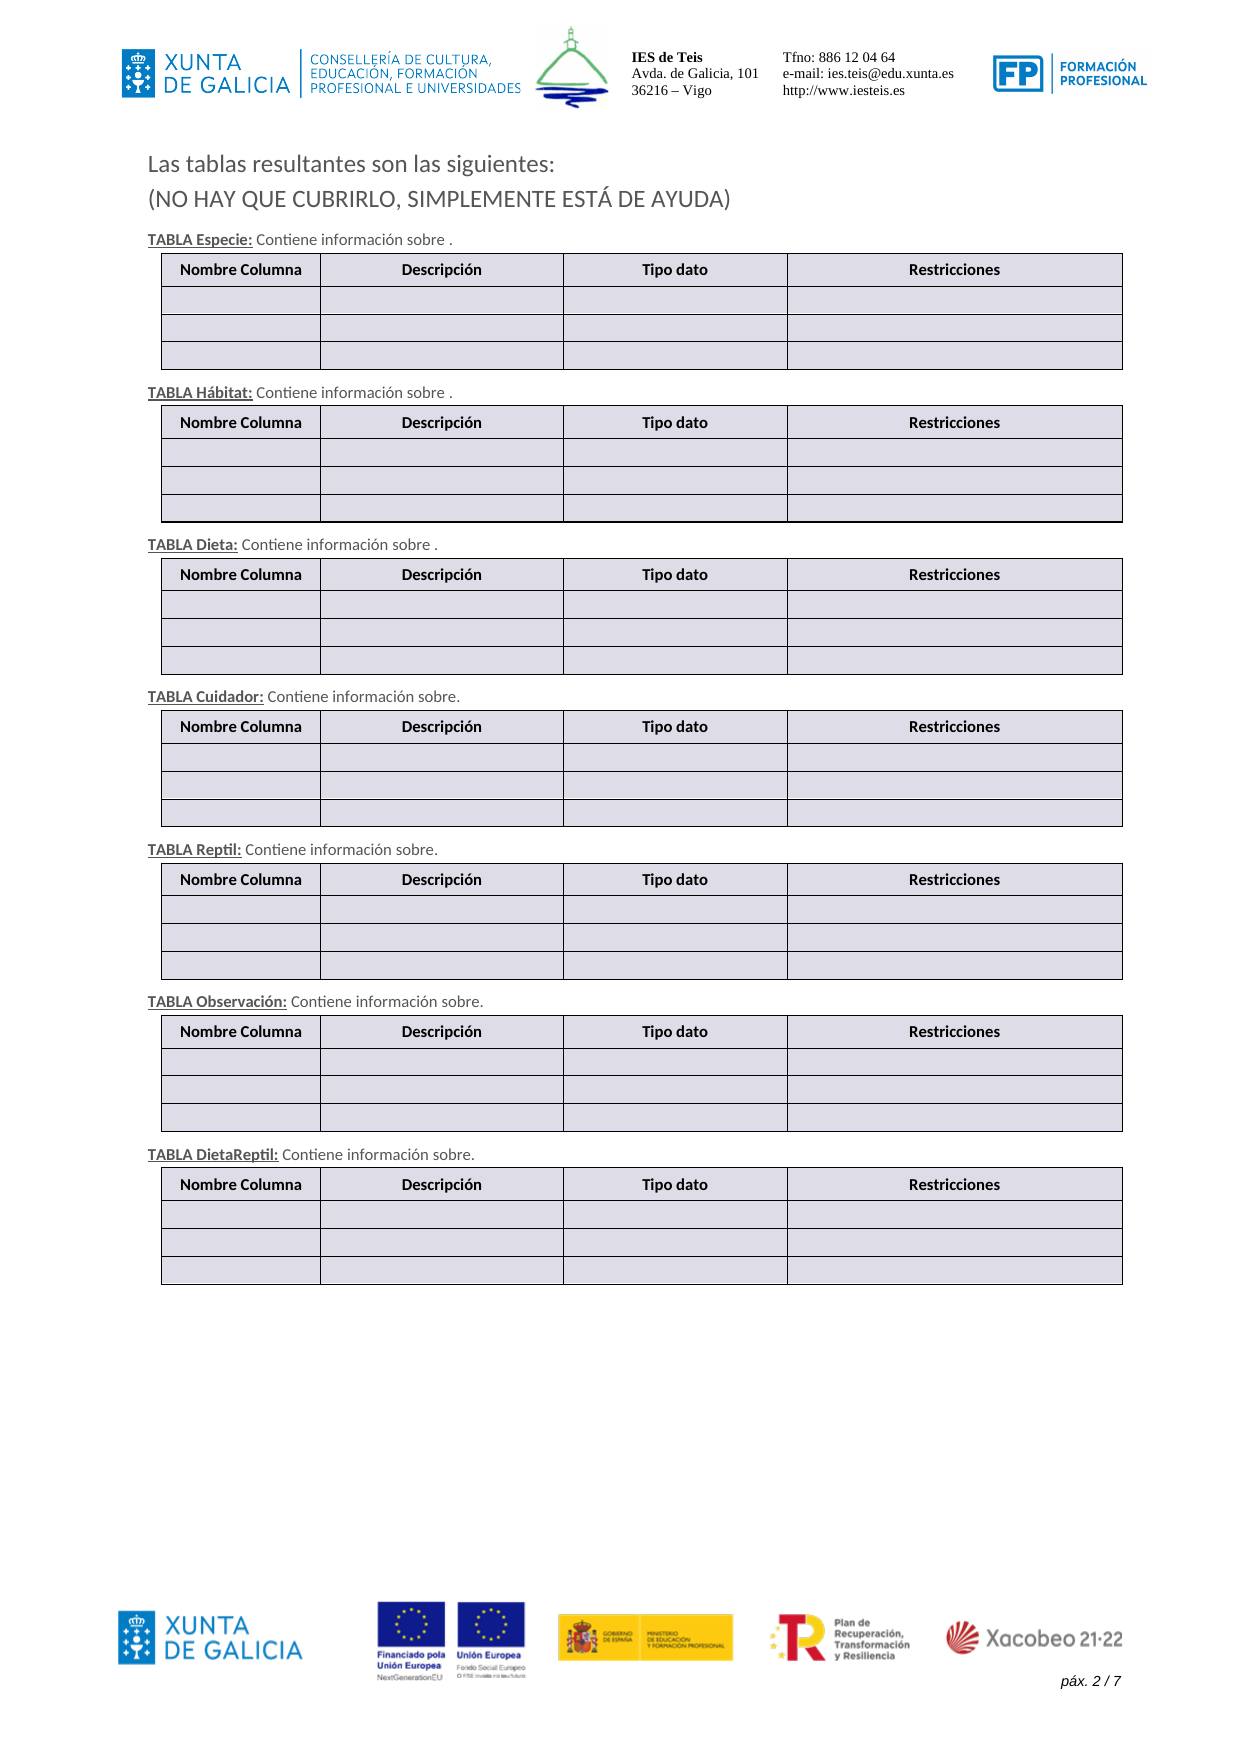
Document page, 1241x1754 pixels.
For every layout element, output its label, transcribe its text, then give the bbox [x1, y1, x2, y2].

table_cell [162, 1076, 320, 1103]
table_cell [788, 1229, 1122, 1256]
table_cell [321, 619, 563, 646]
table_cell [321, 1049, 563, 1075]
table_cell [162, 619, 320, 646]
table_cell [788, 439, 1122, 466]
table_cell [788, 952, 1122, 979]
table_cell [564, 1201, 787, 1228]
table_cell [788, 647, 1122, 674]
table_header Tipo dato [564, 711, 787, 743]
table_cell [321, 467, 563, 494]
table_header Tipo dato [564, 864, 787, 895]
table_header Restricciones [788, 254, 1122, 286]
table_header Restricciones [788, 559, 1122, 590]
table_header Nombre Columna [162, 711, 320, 743]
table_cell [321, 1201, 563, 1228]
table_cell [564, 287, 787, 313]
text TABLA Observación: Contiene información sobre. [148, 991, 1122, 1012]
table_cell [162, 287, 320, 313]
text TABLA Especie: Contiene información sobre . [148, 229, 1122, 250]
table_cell [162, 342, 320, 369]
table_header Restricciones [788, 864, 1122, 895]
table_cell [564, 1229, 787, 1256]
table_cell [564, 439, 787, 466]
picture [534, 25, 611, 110]
table_cell [162, 467, 320, 494]
table_cell [788, 1104, 1122, 1131]
table_cell [321, 1104, 563, 1131]
table_cell [788, 287, 1122, 313]
table_cell [788, 1257, 1122, 1283]
table_cell [564, 772, 787, 798]
table_header Descripción [321, 711, 563, 743]
table_header Tipo dato [564, 1016, 787, 1048]
table_header Restricciones [788, 1168, 1122, 1200]
table_cell [788, 467, 1122, 494]
table_header Nombre Columna [162, 1168, 320, 1200]
text TABLA Cuidador: Contiene información sobre. [148, 687, 1122, 707]
table_header Tipo dato [564, 559, 787, 590]
table_cell [162, 1104, 320, 1131]
table_header Nombre Columna [162, 559, 320, 590]
table_cell [321, 800, 563, 826]
table_header Descripción [321, 1016, 563, 1048]
table_cell [321, 591, 563, 618]
picture [118, 1591, 1123, 1687]
table_cell [564, 952, 787, 979]
table_cell [321, 647, 563, 674]
table_cell [321, 1076, 563, 1103]
table_header Nombre Columna [162, 406, 320, 438]
table_header Tipo dato [564, 1168, 787, 1200]
table_cell [321, 495, 563, 521]
table_cell [162, 1229, 320, 1256]
table_cell [321, 315, 563, 341]
table_cell [162, 1201, 320, 1228]
table_header Restricciones [788, 1016, 1122, 1048]
table_cell [564, 896, 787, 923]
table_cell [788, 495, 1122, 521]
table_cell [321, 744, 563, 771]
table_header Descripción [321, 559, 563, 590]
table_header Restricciones [788, 406, 1122, 438]
table_cell [564, 342, 787, 369]
table_cell [788, 619, 1122, 646]
table_cell [564, 619, 787, 646]
table_cell [321, 924, 563, 951]
table_cell [162, 439, 320, 466]
table_header Descripción [321, 254, 563, 286]
table_cell [788, 591, 1122, 618]
table_cell [321, 439, 563, 466]
table_cell [788, 342, 1122, 369]
table_cell [321, 952, 563, 979]
table_cell [321, 342, 563, 369]
table_cell [788, 1049, 1122, 1075]
table_cell [564, 800, 787, 826]
table_cell [321, 1229, 563, 1256]
table_cell [321, 1257, 563, 1283]
table_cell [162, 591, 320, 618]
table_cell [321, 896, 563, 923]
table_cell [564, 495, 787, 521]
table_cell [788, 1201, 1122, 1228]
table_cell [788, 896, 1122, 923]
table_header Nombre Columna [162, 1016, 320, 1048]
table_cell [564, 1076, 787, 1103]
text TABLA Dieta: Contiene información sobre . [148, 534, 1122, 554]
text TABLA DietaReptil: Contiene información sobre. [148, 1144, 1122, 1164]
table_cell [321, 772, 563, 798]
table_header Tipo dato [564, 406, 787, 438]
table_cell [564, 1257, 787, 1283]
text TABLA Hábitat: Contiene información sobre . [148, 382, 1122, 402]
text (NO HAY QUE CUBRIRLO, SIMPLEMENTE ESTÁ DE AYUDA) [148, 183, 1122, 213]
table_cell [162, 896, 320, 923]
table_header Nombre Columna [162, 254, 320, 286]
table_cell [162, 1049, 320, 1075]
table_cell [564, 647, 787, 674]
table_cell [162, 647, 320, 674]
table_cell [788, 315, 1122, 341]
table_header Descripción [321, 1168, 563, 1200]
table_cell [162, 800, 320, 826]
table_cell [162, 495, 320, 521]
table_cell [564, 467, 787, 494]
table_cell [788, 744, 1122, 771]
table_cell [564, 591, 787, 618]
table_cell [162, 1257, 320, 1283]
table_cell [564, 315, 787, 341]
table_cell [564, 1104, 787, 1131]
picture [121, 49, 521, 98]
table_cell [162, 772, 320, 798]
table_cell [564, 924, 787, 951]
table_cell [162, 924, 320, 951]
table_cell [788, 1076, 1122, 1103]
table_cell [321, 287, 563, 313]
table_header Nombre Columna [162, 864, 320, 895]
table_cell [788, 772, 1122, 798]
table_cell [564, 744, 787, 771]
table_cell [564, 1049, 787, 1075]
text Las tablas resultantes son las siguientes: [148, 148, 1122, 178]
table_header Descripción [321, 406, 563, 438]
table_cell [788, 800, 1122, 826]
table_cell [162, 315, 320, 341]
picture [989, 50, 1153, 97]
table_cell [788, 924, 1122, 951]
table_header Descripción [321, 864, 563, 895]
text TABLA Reptil: Contiene información sobre. [148, 839, 1122, 859]
table_header Restricciones [788, 711, 1122, 743]
table_cell [162, 952, 320, 979]
table_cell [162, 744, 320, 771]
table_header Tipo dato [564, 254, 787, 286]
